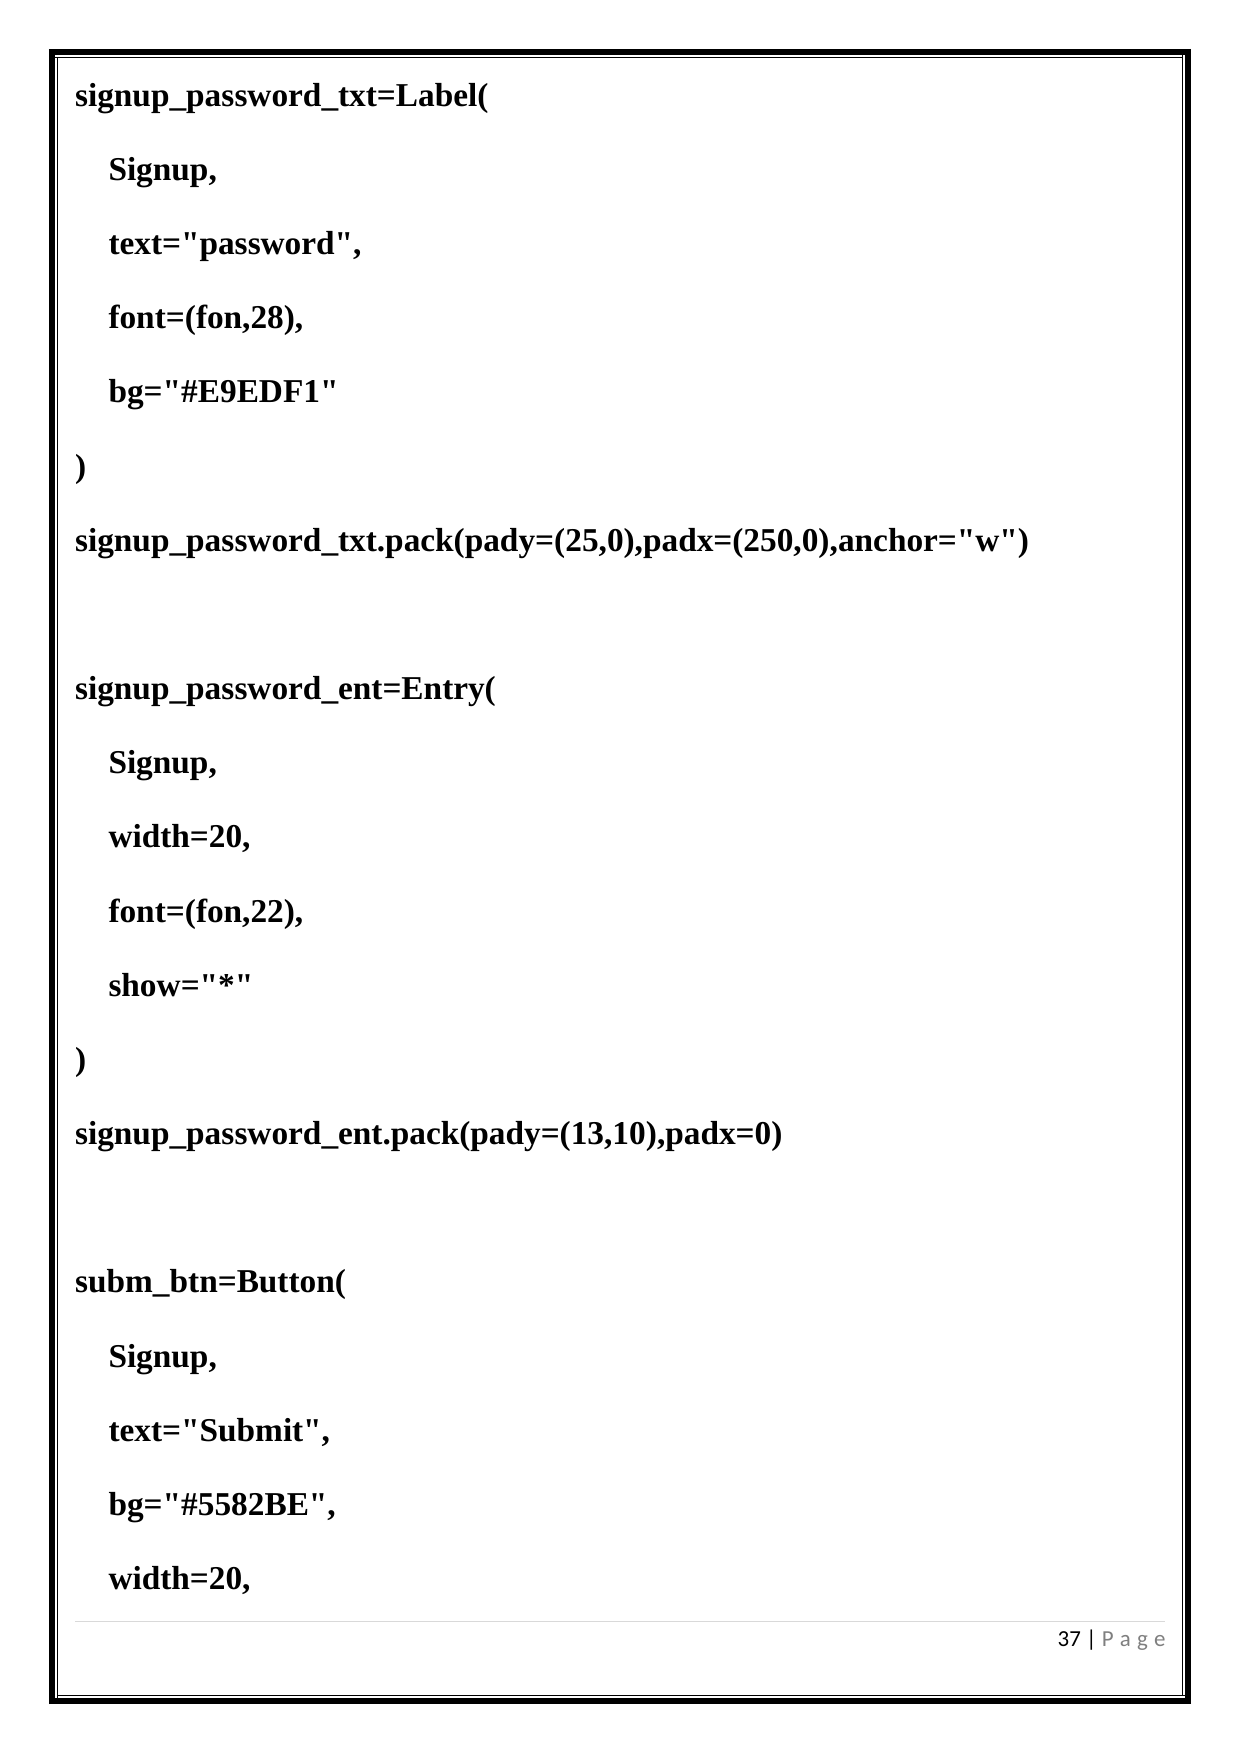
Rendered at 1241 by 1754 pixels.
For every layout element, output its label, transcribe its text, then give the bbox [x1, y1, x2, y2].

text text="Submit", [75, 1410, 1165, 1448]
text Signup, [75, 149, 1165, 187]
text text="password", [75, 223, 1165, 262]
text ) [75, 1039, 1165, 1077]
text show="*" [75, 965, 1165, 1003]
text Signup, [75, 742, 1165, 781]
text bg="#5582BE", [75, 1484, 1165, 1522]
text signup_password_txt=Label( [75, 75, 1165, 113]
text signup_password_ent=Entry( [75, 668, 1165, 707]
text bg="#E9EDF1" [75, 372, 1165, 410]
text signup_password_txt.pack(pady=(25,0),padx=(250,0),anchor="w") [75, 520, 1165, 558]
text width=20, [75, 817, 1165, 855]
text subm_btn=Button( [75, 1262, 1165, 1300]
text font=(fon,28), [75, 297, 1165, 336]
text signup_password_ent.pack(pady=(13,10),padx=0) [75, 1113, 1165, 1152]
text width=20, [75, 1558, 1165, 1597]
text font=(fon,22), [75, 891, 1165, 929]
text Signup, [75, 1336, 1165, 1374]
text ) [75, 446, 1165, 484]
